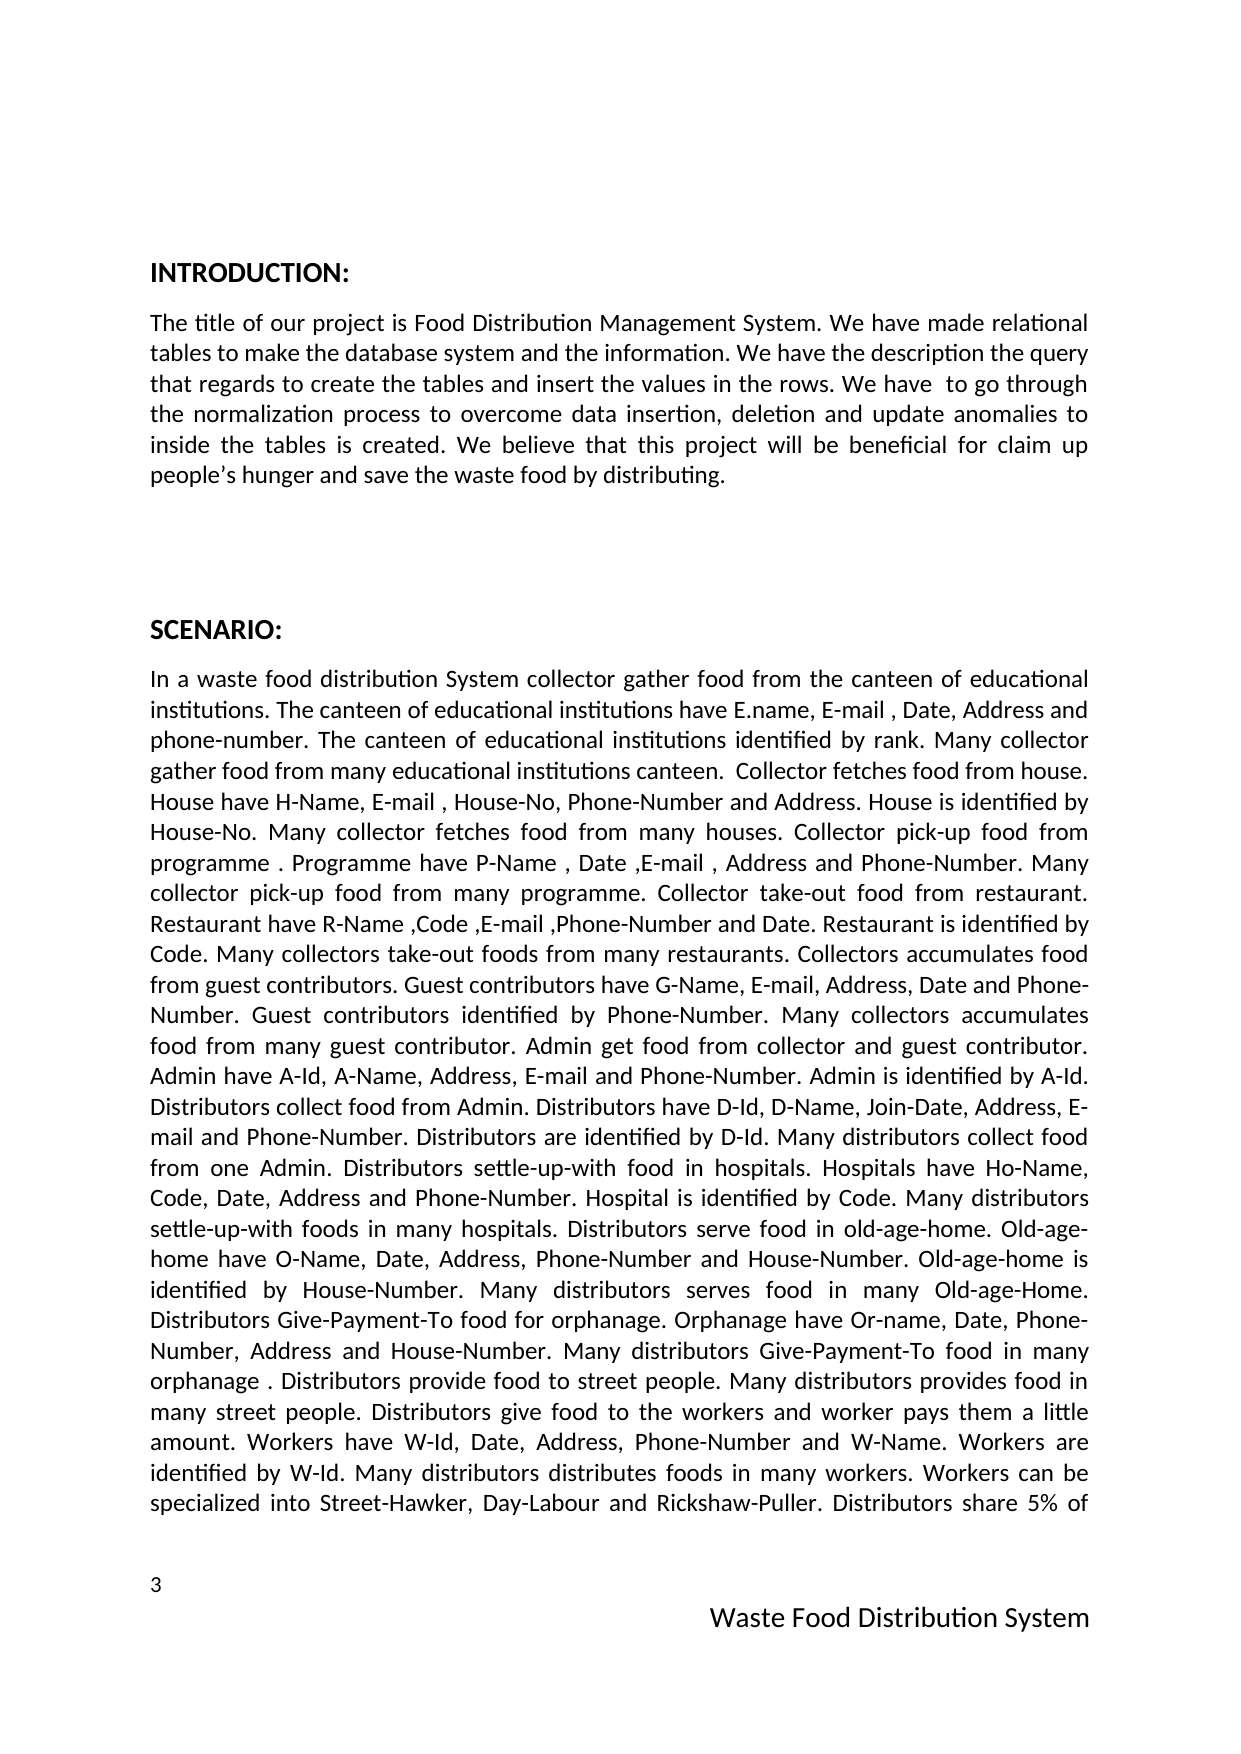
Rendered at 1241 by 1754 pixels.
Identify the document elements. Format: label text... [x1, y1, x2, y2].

text SCENARIO: [150, 611, 220, 647]
text FK [887, 468, 894, 476]
text PK [361, 460, 369, 468]
text FK [385, 447, 393, 452]
text FK [432, 421, 440, 429]
text FK [542, 390, 549, 397]
text The title of our project is Food Distribution Management System. We have made relational tables to make the database system and the information. We have the description the query that regards to create the tables and insert the values in the rows. We have to go through the normalization process to overcome data insertion, deletion and update anomalies to inside the tables is created. We believe that this project will be beneficial for claim up people’s hunger and save the waste food by distributing. [150, 307, 1090, 490]
text SCENARIO: [1028, 611, 1090, 647]
text PK [416, 429, 424, 437]
text PK [549, 390, 557, 397]
text INTRODUCTION: [150, 254, 1090, 290]
text FK [761, 405, 769, 413]
text PK [338, 476, 346, 484]
text PK [400, 437, 408, 444]
text FK [863, 452, 871, 460]
text PK [800, 421, 808, 429]
text In a waste food distribution System collector gather food from the canteen of educational institutions. The canteen of educational institutions have E.name, E-mail , Date, Address and phone-number. The canteen of educational institutions identified by rank. Many collector gather food from many educational institutions canteen. Collector fetches food from house. House have H-Name, E-mail , House-No, Phone-Number and Address. House is identified by House-No. Many collector fetches food from many houses. Collector pick-up food from programme . Programme have P-Name , Date ,E-mail , Address and Phone-Number. Many collector pick-up food from many programme. Collector take-out food from restaurant. Restaurant have R-Name ,Code ,E-mail ,Phone-Number and Date. Restaurant is identified by Code. Many collectors take-out foods from many restaurants. Collectors accumulates food from guest contributors. Guest contributors have G-Name, E-mail, Address, Date and Phone-Number. Guest contributors identified by Phone-Number. Many collectors accumulates food from many guest contributor. Admin get food from collector and guest contributor. Admin have A-Id, A-Name, Address, E-mail and Phone-Number. Admin is identified by A-Id. Distributors collect food from Admin. Distributors have D-Id, D-Name, Join-Date, Address, E-mail and Phone-Number. Distributors are identified by D-Id. Many distributors collect food from one Admin. Distributors settle-up-with food in hospitals. Hospitals have Ho-Name, Code, Date, Address and Phone-Number. Hospital is identified by Code. Many distributors settle-up-with foods in many hospitals. Distributors serve food in old-age-home. Old-age-home have O-Name, Date, Address, Phone-Number and House-Number. Old-age-home is identified by House-Number. Many distributors serves food in many Old-age-Home. Distributors Give-Payment-To food for orphanage. Orphanage have Or-name, Date, Phone-Number, Address and House-Number. Many distributors Give-Payment-To food in many orphanage . Distributors provide food to street people. Many distributors provides food in many street people. Distributors give food to the workers and worker pays them a little amount. Workers have W-Id, Date, Address, Phone-Number and W-Name. Workers are identified by W-Id. Many distributors distributes foods in many workers. Workers can be specialized into Street-Hawker, Day-Labour and Rickshaw-Puller. Distributors share 5% of profit with the Admin. The service user for claim up people’s hunger and save the waste food by distributing. [150, 923, 1090, 1518]
text FK [502, 397, 510, 405]
